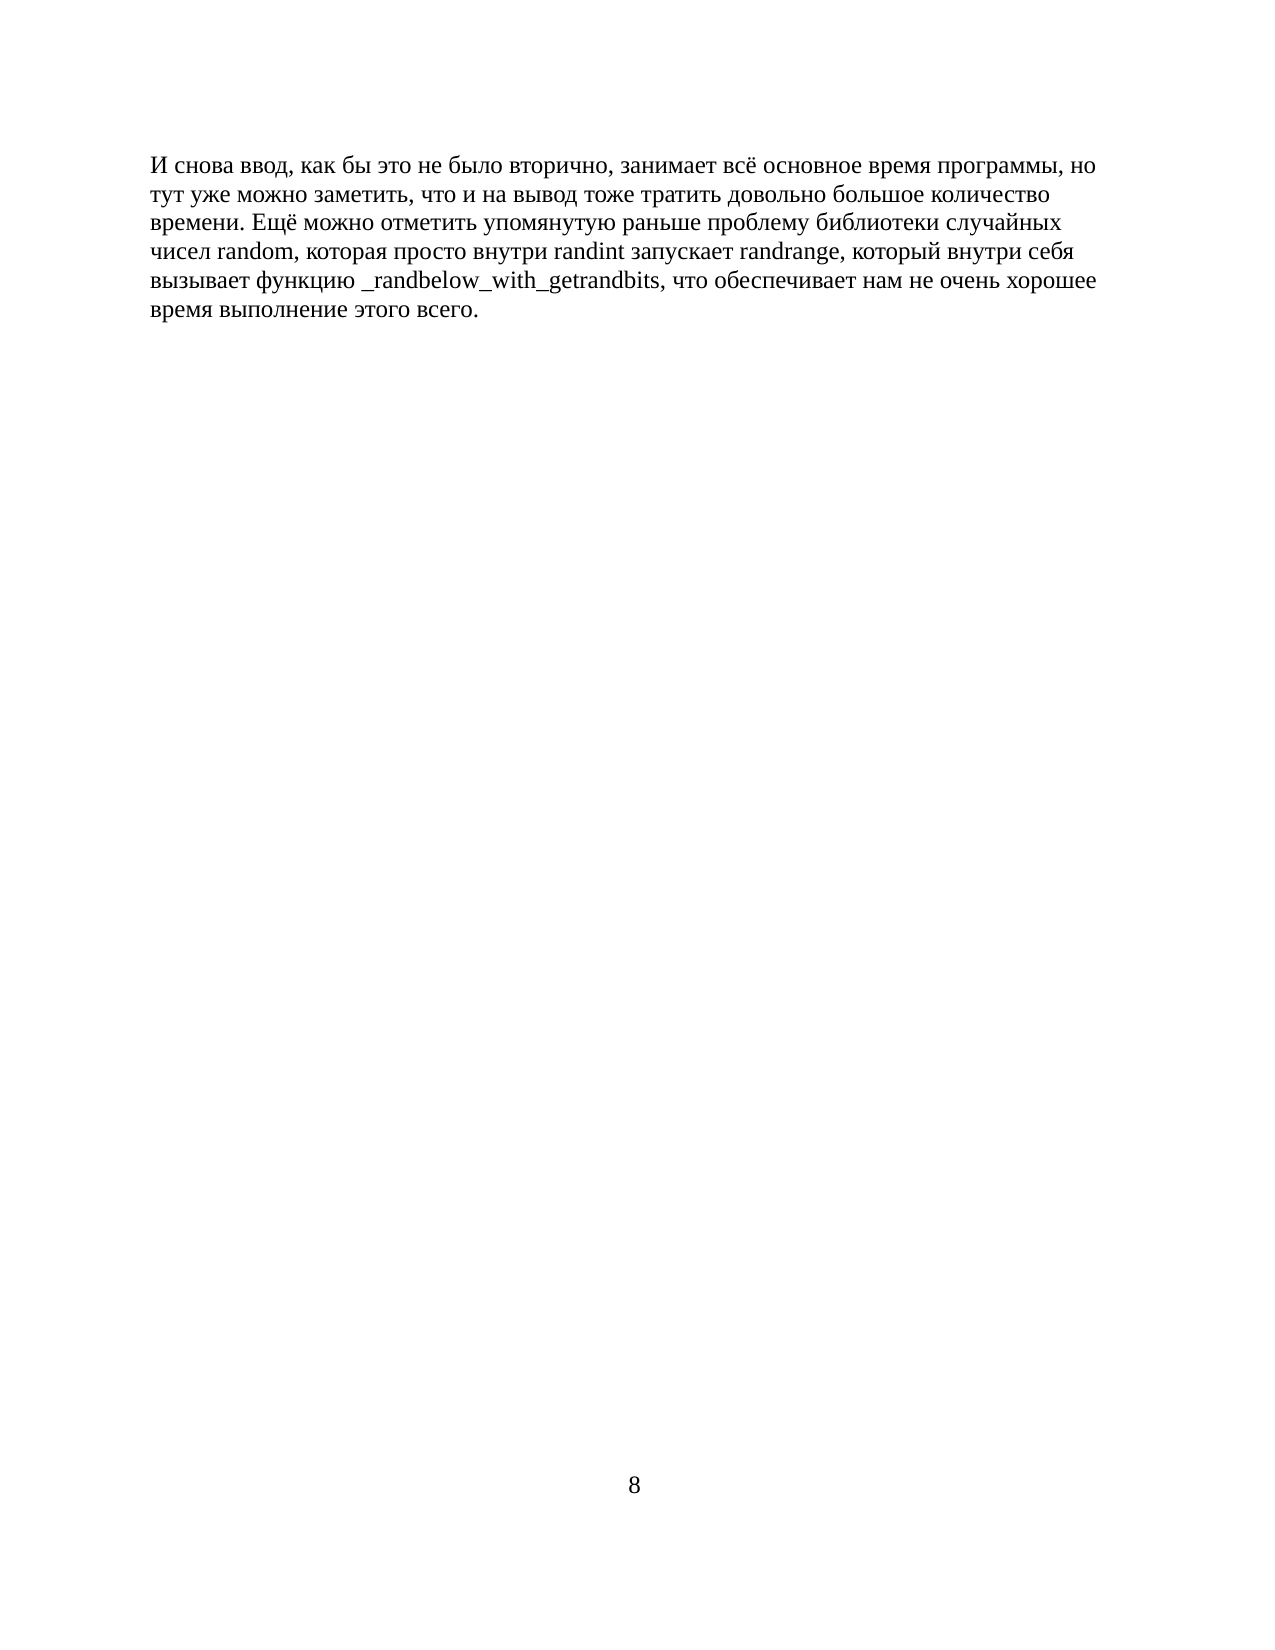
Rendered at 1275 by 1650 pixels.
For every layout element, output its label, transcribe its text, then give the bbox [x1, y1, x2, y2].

text И снова ввод, как бы это не было вторично, занимает всё основное время программы, но тут уже можно заметить, что и на вывод тоже тратить довольно большое количество времени. Ещё можно отметить упомянутую раньше проблему библиотеки случайных чисел random, которая просто внутри randint запускает randrange, который внутри себя вызывает функцию _randbelow_with_getrandbits, что обеспечивает нам не очень хорошее время выполнение этого всего. [150, 150, 1125, 322]
